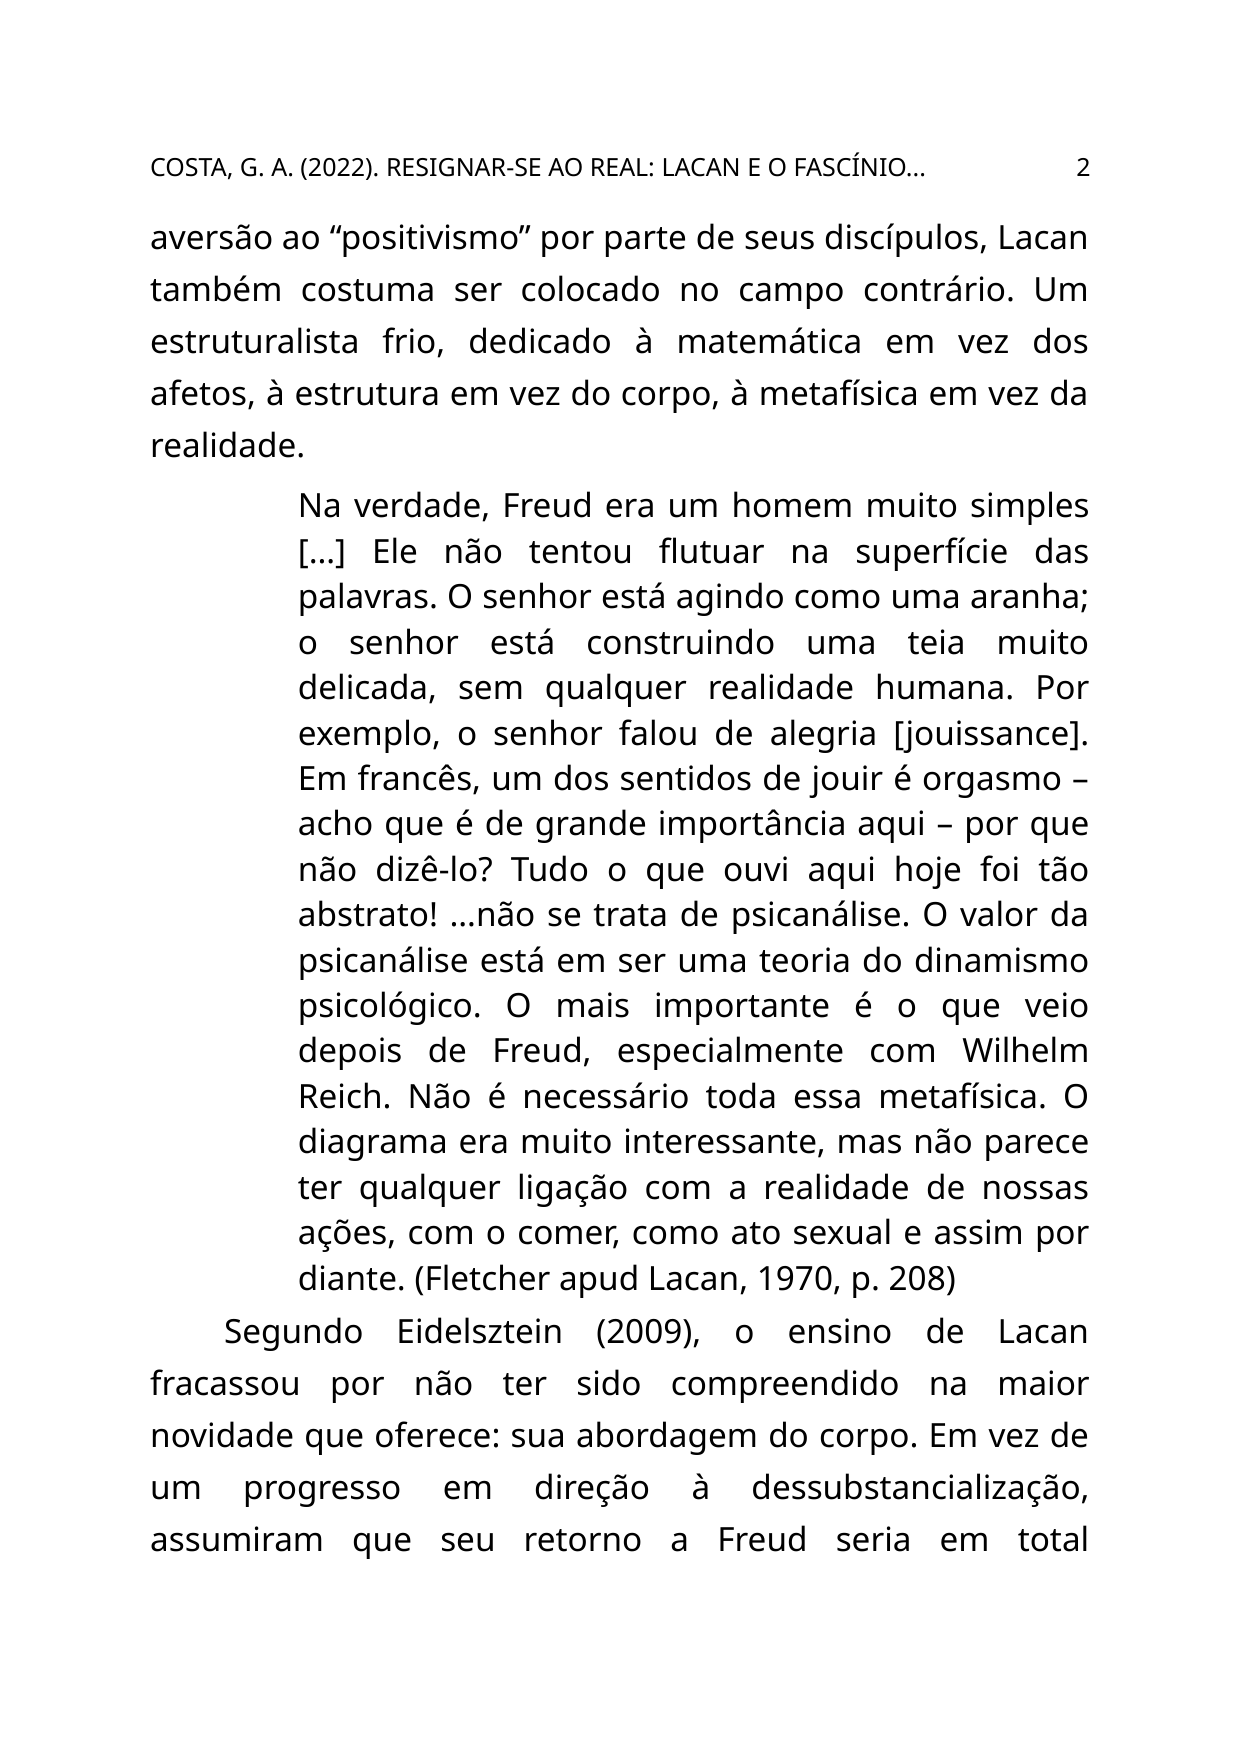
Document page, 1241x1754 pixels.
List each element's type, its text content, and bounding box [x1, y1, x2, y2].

text Na verdade, Freud era um homem muito simples […] Ele não tentou flutuar na superfície das palavras. O senhor está agindo como uma aranha; o senhor está construindo uma teia muito delicada, sem qualquer realidade humana. Por exemplo, o senhor falou de alegria [jouissance]. Em francês, um dos sentidos de jouir é orgasmo – acho que é de grande importância aqui – por que não dizê-lo? Tudo o que ouvi aqui hoje foi tão abstrato! …não se trata de psicanálise. O valor da psicanálise está em ser uma teoria do dinamismo psicológico. O mais importante é o que veio depois de Freud, especialmente com Wilhelm Reich. Não é necessário toda essa metafísica. O diagrama era muito interessante, mas não parece ter qualquer ligação com a realidade de nossas ações, com o comer, como ato sexual e assim por diante. (Fletcher apud Lacan, 1970, p. 208) [298, 482, 1090, 1300]
text aversão ao “positivismo” por parte de seus discípulos, Lacan também costuma ser colocado no campo contrário. Um estruturalista frio, dedicado à matemática em vez dos afetos, à estrutura em vez do corpo, à metafísica em vez da realidade. [150, 213, 1090, 468]
text Segundo Eidelsztein (2009), o ensino de Lacan fracassou por não ter sido compreendido na maior novidade que oferece: sua abordagem do corpo. Em vez de um progresso em direção à dessubstancialização, assumiram que seu retorno a Freud seria em total [150, 1307, 1090, 1562]
